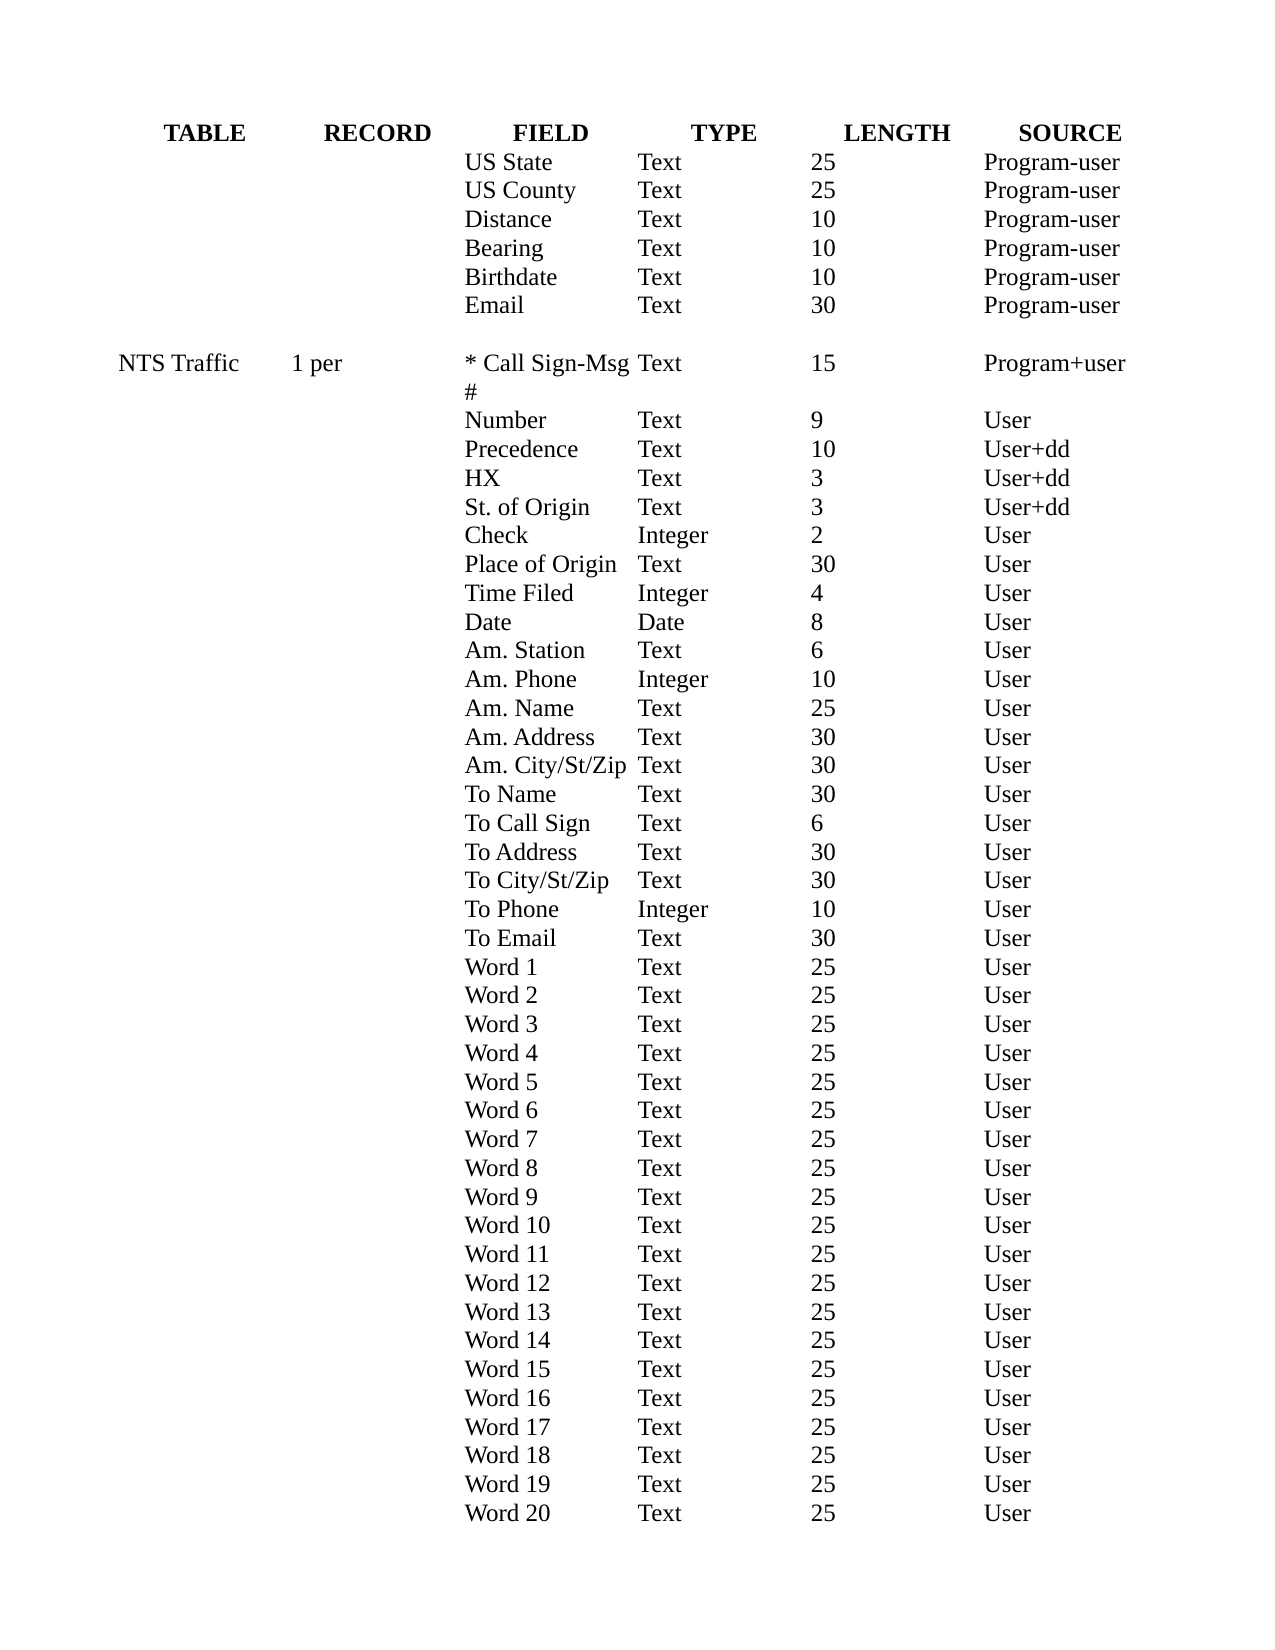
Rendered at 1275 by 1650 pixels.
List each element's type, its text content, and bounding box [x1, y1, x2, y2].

table_cell [118, 837, 291, 866]
table_header RECORD [291, 118, 464, 147]
table_cell [118, 722, 291, 751]
table_cell Text [638, 176, 811, 204]
table_cell User [984, 664, 1157, 693]
table_cell To Email [464, 923, 637, 952]
table_cell [118, 1383, 291, 1412]
table_cell [291, 894, 464, 923]
table_header LENGTH [811, 118, 984, 147]
table_cell [291, 1124, 464, 1153]
table_cell [118, 1153, 291, 1182]
table_cell Text [638, 1412, 811, 1441]
table_header TYPE [638, 118, 811, 147]
table_cell Text [638, 1182, 811, 1211]
table_cell 30 [811, 837, 984, 866]
table_cell 25 [811, 1268, 984, 1297]
table_cell [118, 923, 291, 952]
table_cell [291, 751, 464, 779]
table_cell User [984, 406, 1157, 434]
table_cell User [984, 866, 1157, 894]
table_cell 6 [811, 808, 984, 837]
table_cell [118, 1412, 291, 1441]
table_cell Word 9 [464, 1182, 637, 1211]
table_cell Program-user [984, 262, 1157, 291]
table_cell User [984, 1239, 1157, 1268]
table_cell 25 [811, 1153, 984, 1182]
table_cell User [984, 607, 1157, 636]
table_cell Program+user [984, 348, 1157, 406]
table_cell 10 [811, 664, 984, 693]
table_cell User [984, 1383, 1157, 1412]
table_cell [118, 1067, 291, 1096]
table_cell 10 [811, 204, 984, 233]
table_cell 30 [811, 751, 984, 779]
table_cell Text [638, 1096, 811, 1124]
table_cell 25 [811, 1096, 984, 1124]
table_cell [291, 1383, 464, 1412]
table_cell [118, 291, 291, 319]
table_cell Program-user [984, 204, 1157, 233]
table_cell Word 19 [464, 1469, 637, 1498]
table_cell [118, 751, 291, 779]
table_cell [118, 204, 291, 233]
table_cell 25 [811, 1441, 984, 1469]
table_cell Text [638, 291, 811, 319]
table_cell Text [638, 262, 811, 291]
table_cell 3 [811, 492, 984, 521]
table_cell [291, 1009, 464, 1038]
table_cell [118, 176, 291, 204]
table_cell [118, 492, 291, 521]
table_cell [118, 463, 291, 492]
table_header TABLE [118, 118, 291, 147]
table_cell [118, 1441, 291, 1469]
table_cell [291, 1268, 464, 1297]
table_cell 4 [811, 578, 984, 607]
table_cell 8 [811, 607, 984, 636]
table_cell Text [638, 1297, 811, 1326]
table_cell [291, 1096, 464, 1124]
table_cell [118, 693, 291, 722]
table_cell 25 [811, 952, 984, 981]
table_cell 25 [811, 176, 984, 204]
table_cell Word 16 [464, 1383, 637, 1412]
table_cell Check [464, 521, 637, 549]
table_cell Word 14 [464, 1326, 637, 1354]
table_cell [291, 549, 464, 578]
table_cell 25 [811, 1469, 984, 1498]
table_cell [291, 808, 464, 837]
table_cell Word 15 [464, 1354, 637, 1383]
table_cell [291, 952, 464, 981]
table_cell [118, 779, 291, 808]
table_cell User [984, 837, 1157, 866]
table_cell User [984, 521, 1157, 549]
table_cell [118, 1469, 291, 1498]
table_cell [291, 1297, 464, 1326]
table_header FIELD [464, 118, 637, 147]
table_cell 2 [811, 521, 984, 549]
table_cell Text [638, 1009, 811, 1038]
table_cell [118, 1096, 291, 1124]
table_cell [811, 319, 984, 348]
table_cell User [984, 1354, 1157, 1383]
table_cell 30 [811, 291, 984, 319]
table_cell To City/St/Zip [464, 866, 637, 894]
table_cell Program-user [984, 291, 1157, 319]
table_cell 30 [811, 866, 984, 894]
table_cell User [984, 722, 1157, 751]
table_cell 25 [811, 1383, 984, 1412]
table_cell 25 [811, 147, 984, 176]
table_cell Word 17 [464, 1412, 637, 1441]
table_cell [118, 147, 291, 176]
table_cell Text [638, 348, 811, 406]
table_cell [118, 319, 291, 348]
table_cell To Phone [464, 894, 637, 923]
table_cell Text [638, 1268, 811, 1297]
table_cell Distance [464, 204, 637, 233]
table_cell Am. City/St/Zip [464, 751, 637, 779]
table_cell [118, 981, 291, 1009]
table_cell [291, 1239, 464, 1268]
table_cell [291, 693, 464, 722]
table_cell 25 [811, 1498, 984, 1527]
table_cell Word 10 [464, 1211, 637, 1239]
table_cell [291, 636, 464, 664]
table_cell 25 [811, 1326, 984, 1354]
table_cell [118, 262, 291, 291]
table_cell [291, 607, 464, 636]
table_cell Word 12 [464, 1268, 637, 1297]
table_cell Program-user [984, 147, 1157, 176]
table_cell Time Filed [464, 578, 637, 607]
table_cell User [984, 1211, 1157, 1239]
table_cell US County [464, 176, 637, 204]
table_cell Email [464, 291, 637, 319]
table_cell [118, 894, 291, 923]
table_cell [291, 1067, 464, 1096]
table_cell Word 8 [464, 1153, 637, 1182]
table_cell St. of Origin [464, 492, 637, 521]
table_cell Text [638, 1124, 811, 1153]
table_cell Am. Station [464, 636, 637, 664]
table_cell Text [638, 866, 811, 894]
table_cell [291, 463, 464, 492]
table_cell [291, 578, 464, 607]
table_cell 30 [811, 779, 984, 808]
table_cell User [984, 981, 1157, 1009]
table_cell [118, 664, 291, 693]
table_cell User [984, 1469, 1157, 1498]
table_cell 30 [811, 549, 984, 578]
table_cell 25 [811, 1124, 984, 1153]
table_cell [291, 837, 464, 866]
table_cell [291, 291, 464, 319]
table_cell Text [638, 1211, 811, 1239]
table_cell 10 [811, 894, 984, 923]
table_cell [291, 1326, 464, 1354]
table_cell Text [638, 1354, 811, 1383]
table_cell Bearing [464, 233, 637, 262]
table_cell Text [638, 1469, 811, 1498]
table_cell User+dd [984, 492, 1157, 521]
table_cell [118, 1498, 291, 1527]
table_cell [118, 1211, 291, 1239]
table_cell User [984, 578, 1157, 607]
table_cell Text [638, 492, 811, 521]
table_cell Word 13 [464, 1297, 637, 1326]
table_cell [291, 1038, 464, 1067]
table_cell User [984, 923, 1157, 952]
table_cell NTS Traffic [118, 348, 291, 406]
table_cell 9 [811, 406, 984, 434]
table_cell 15 [811, 348, 984, 406]
table_cell Text [638, 1067, 811, 1096]
table_cell User [984, 1009, 1157, 1038]
table_cell Word 3 [464, 1009, 637, 1038]
table_cell [291, 262, 464, 291]
table_cell [291, 779, 464, 808]
table_cell [291, 1153, 464, 1182]
table_cell Precedence [464, 434, 637, 463]
table_cell To Address [464, 837, 637, 866]
table_cell [291, 1182, 464, 1211]
table_cell User+dd [984, 434, 1157, 463]
table_cell [118, 578, 291, 607]
table_cell [118, 636, 291, 664]
table_cell Text [638, 1153, 811, 1182]
table_cell User [984, 693, 1157, 722]
table_cell [118, 1009, 291, 1038]
table_cell User [984, 779, 1157, 808]
table_cell 25 [811, 1009, 984, 1038]
table_cell Word 18 [464, 1441, 637, 1469]
table_cell [118, 1239, 291, 1268]
table_cell User [984, 751, 1157, 779]
table_cell [291, 434, 464, 463]
table_cell Word 20 [464, 1498, 637, 1527]
table_cell [291, 147, 464, 176]
table_cell Program-user [984, 176, 1157, 204]
table_cell User [984, 1182, 1157, 1211]
table_cell [984, 319, 1157, 348]
table_cell [291, 664, 464, 693]
table_cell User [984, 1067, 1157, 1096]
table_cell To Name [464, 779, 637, 808]
table_cell Text [638, 147, 811, 176]
table_cell [291, 521, 464, 549]
table_cell User [984, 1326, 1157, 1354]
table_cell User [984, 636, 1157, 664]
table_cell [118, 808, 291, 837]
table_cell Word 11 [464, 1239, 637, 1268]
table_cell [291, 406, 464, 434]
table_cell [291, 492, 464, 521]
table_cell User [984, 1153, 1157, 1182]
table_cell Date [464, 607, 637, 636]
table_cell Integer [638, 521, 811, 549]
table_cell [118, 1124, 291, 1153]
table_cell Text [638, 923, 811, 952]
table_cell Word 6 [464, 1096, 637, 1124]
table_cell Text [638, 722, 811, 751]
table_cell User [984, 1268, 1157, 1297]
table_cell Program-user [984, 233, 1157, 262]
table_cell Word 5 [464, 1067, 637, 1096]
table_cell [118, 434, 291, 463]
table_cell [291, 1498, 464, 1527]
table_cell User [984, 549, 1157, 578]
table_cell 25 [811, 1412, 984, 1441]
table_cell 30 [811, 722, 984, 751]
table_cell Text [638, 1326, 811, 1354]
table_cell [638, 319, 811, 348]
table_cell User [984, 808, 1157, 837]
table_cell Birthdate [464, 262, 637, 291]
table_cell [291, 1354, 464, 1383]
table_cell User [984, 1124, 1157, 1153]
table_cell [118, 521, 291, 549]
table_cell Word 4 [464, 1038, 637, 1067]
table_cell Text [638, 233, 811, 262]
table_cell Text [638, 779, 811, 808]
table_cell User [984, 894, 1157, 923]
table_cell User [984, 1297, 1157, 1326]
table_cell * Call Sign-Msg # [464, 348, 637, 406]
table_cell 25 [811, 1211, 984, 1239]
table_cell [118, 607, 291, 636]
table_header SOURCE [984, 118, 1157, 147]
table_cell Text [638, 463, 811, 492]
table_cell User [984, 1412, 1157, 1441]
table_cell [118, 1297, 291, 1326]
table_cell Text [638, 952, 811, 981]
table_cell [291, 233, 464, 262]
table_cell [291, 1412, 464, 1441]
table_cell [291, 176, 464, 204]
table_cell [118, 233, 291, 262]
table_cell User [984, 1441, 1157, 1469]
table_cell User [984, 1498, 1157, 1527]
table_cell 10 [811, 434, 984, 463]
table_cell Text [638, 1239, 811, 1268]
table_cell [118, 1182, 291, 1211]
table_cell HX [464, 463, 637, 492]
table_cell US State [464, 147, 637, 176]
table_cell [118, 1326, 291, 1354]
table_cell Date [638, 607, 811, 636]
table_cell [291, 923, 464, 952]
table_cell 25 [811, 1354, 984, 1383]
table_cell [118, 1038, 291, 1067]
table_cell Number [464, 406, 637, 434]
table_cell Text [638, 1383, 811, 1412]
table_cell User+dd [984, 463, 1157, 492]
table_cell Text [638, 981, 811, 1009]
table_cell [291, 204, 464, 233]
table_cell Text [638, 1498, 811, 1527]
table_cell 30 [811, 923, 984, 952]
table_cell 25 [811, 1297, 984, 1326]
table_cell 25 [811, 1067, 984, 1096]
table_cell 10 [811, 262, 984, 291]
table_cell [291, 1469, 464, 1498]
table_cell Text [638, 837, 811, 866]
table_cell 25 [811, 981, 984, 1009]
table_cell Text [638, 1038, 811, 1067]
table_cell Text [638, 204, 811, 233]
table_cell Place of Origin [464, 549, 637, 578]
table_cell [118, 952, 291, 981]
table_cell [291, 319, 464, 348]
table_cell Am. Name [464, 693, 637, 722]
table_cell Text [638, 636, 811, 664]
table_cell 25 [811, 1038, 984, 1067]
table_cell Text [638, 1441, 811, 1469]
table_cell Text [638, 434, 811, 463]
table_cell [118, 406, 291, 434]
table_cell [118, 1354, 291, 1383]
table_cell Text [638, 693, 811, 722]
table_cell 25 [811, 693, 984, 722]
table_cell [464, 319, 637, 348]
table_cell [291, 1211, 464, 1239]
table_cell [118, 1268, 291, 1297]
table_cell Am. Phone [464, 664, 637, 693]
table_cell Word 1 [464, 952, 637, 981]
table_cell 6 [811, 636, 984, 664]
table_cell 1 per [291, 348, 464, 406]
table_cell [291, 981, 464, 1009]
table_cell [118, 549, 291, 578]
table_cell Text [638, 751, 811, 779]
table_cell Integer [638, 578, 811, 607]
table_cell Text [638, 549, 811, 578]
table_cell Text [638, 406, 811, 434]
table_cell User [984, 1096, 1157, 1124]
table_cell User [984, 1038, 1157, 1067]
table_cell Integer [638, 894, 811, 923]
table_cell 25 [811, 1182, 984, 1211]
table_cell Word 2 [464, 981, 637, 1009]
table_cell To Call Sign [464, 808, 637, 837]
table_cell Word 7 [464, 1124, 637, 1153]
table_cell [291, 866, 464, 894]
table_cell 25 [811, 1239, 984, 1268]
table_cell [291, 1441, 464, 1469]
table_cell 3 [811, 463, 984, 492]
table_cell Am. Address [464, 722, 637, 751]
table_cell Integer [638, 664, 811, 693]
table_cell Text [638, 808, 811, 837]
table_cell 10 [811, 233, 984, 262]
table_cell [291, 722, 464, 751]
table_cell [118, 866, 291, 894]
table_cell User [984, 952, 1157, 981]
